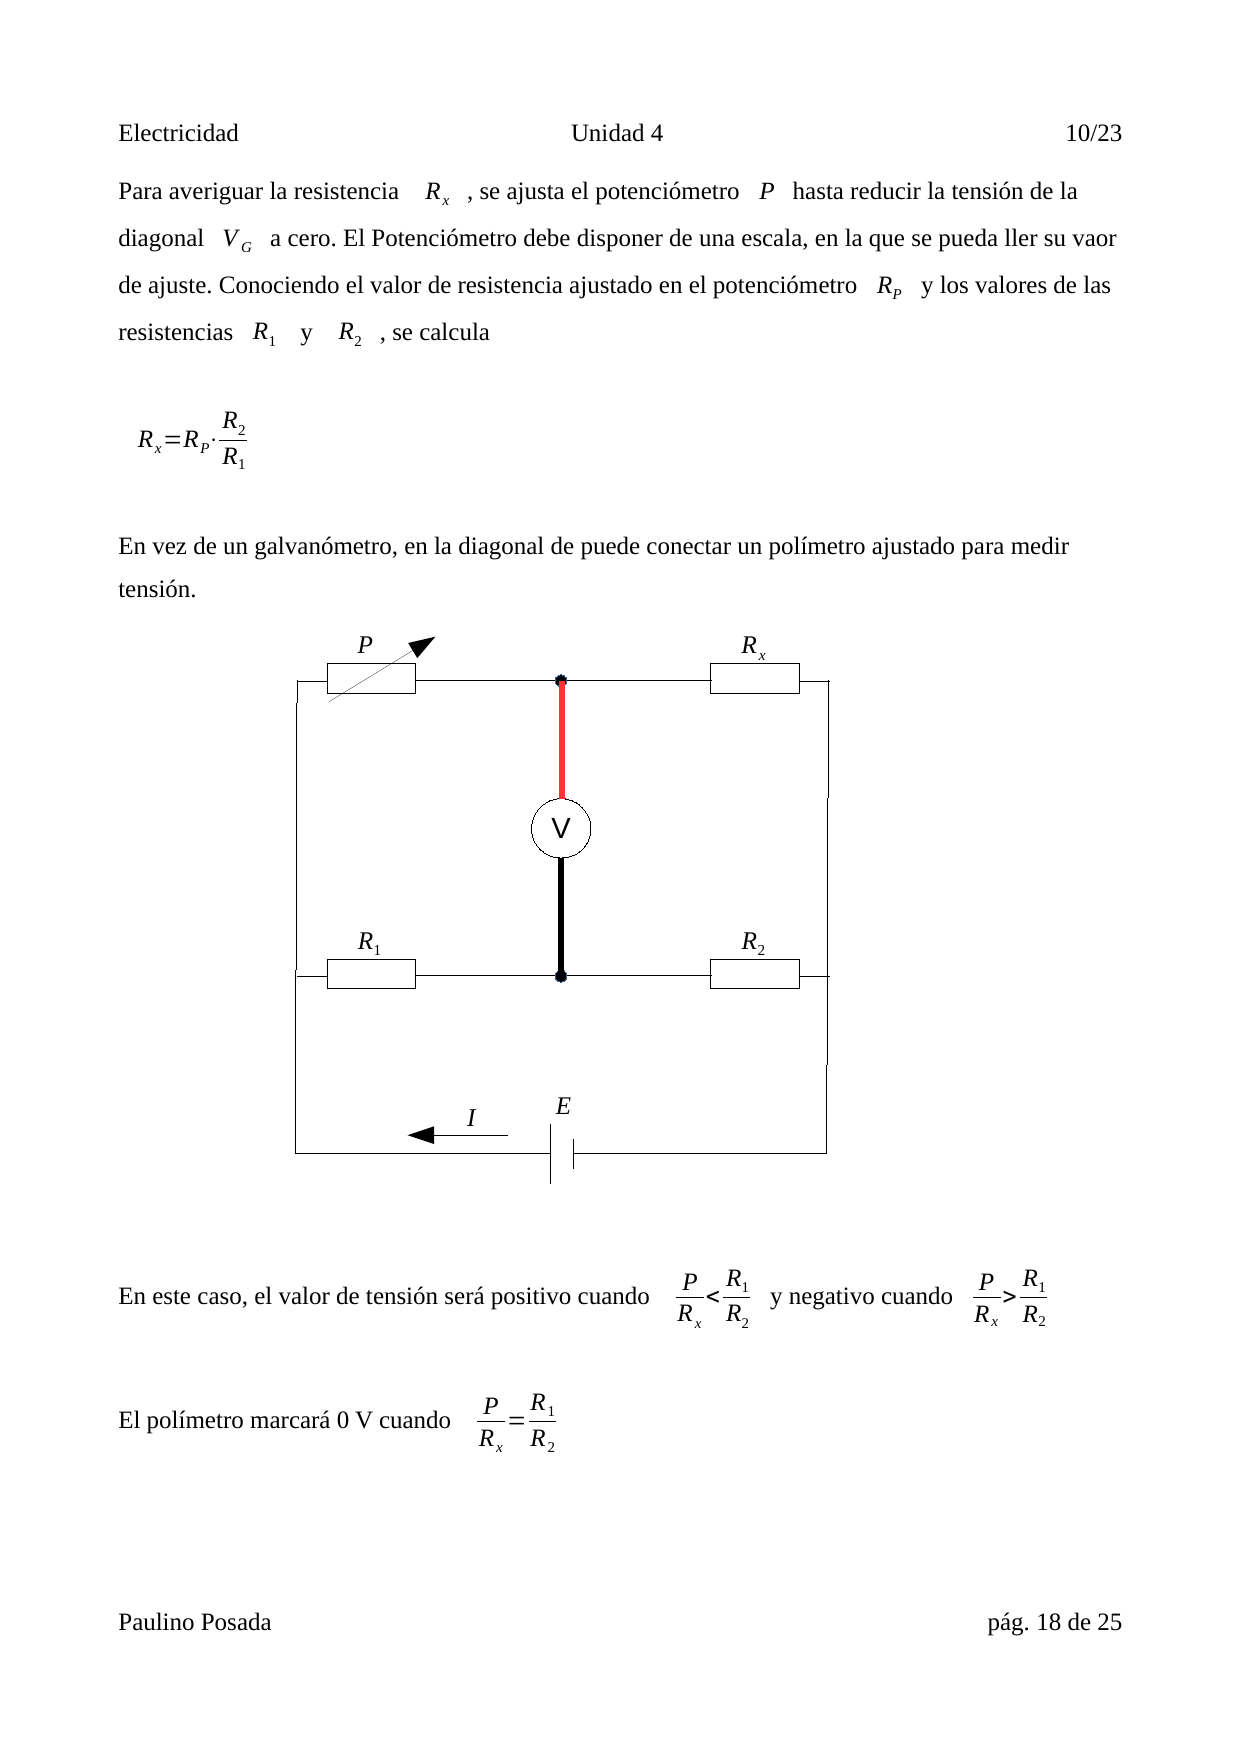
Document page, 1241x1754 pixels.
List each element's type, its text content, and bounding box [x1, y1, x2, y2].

text En este caso, el valor de tensión será positivo cuando y negativo cuando [118, 1264, 1122, 1331]
text En vez de un galvanómetro, en la diagonal de puede conectar un polímetro ajustado para medir tensión. [118, 531, 1122, 603]
text El polímetro marcará 0 V cuando [118, 1388, 1122, 1455]
text Para averiguar la resistencia , se ajusta el potenciómetrohasta reducir la tensión de la diagonala cero. El Potenciómetro debe disponer de una escala, en la que se pueda ller su vaor de ajuste. Conociendo el valor de resistencia ajustado en el potenciómetroy los valores de las resistencias y , se calcula [118, 176, 1122, 349]
